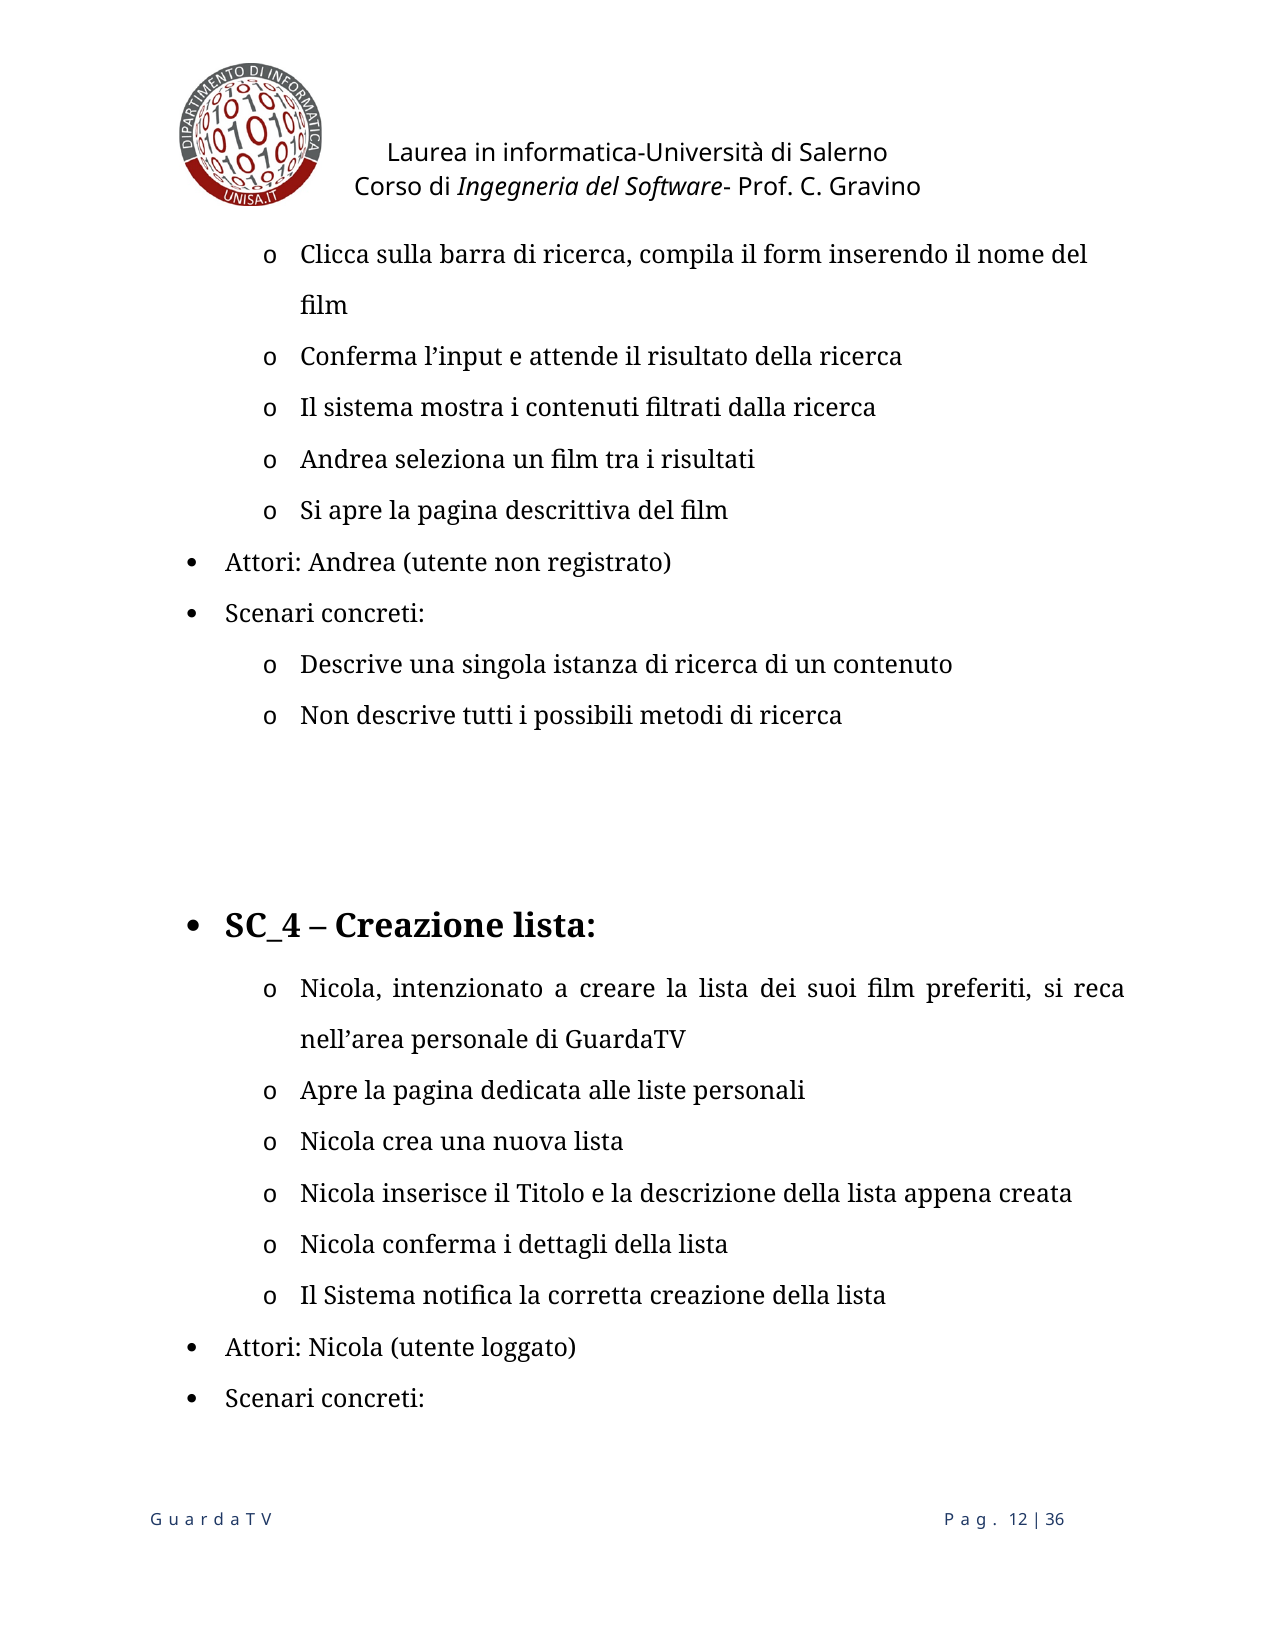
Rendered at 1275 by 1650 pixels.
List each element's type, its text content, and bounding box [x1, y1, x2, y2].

list Andrea seleziona un film tra i risultati [262, 441, 1125, 476]
list Scenari concreti: [187, 1380, 1125, 1414]
list Non descrive tutti i possibili metodi di ricerca [262, 698, 1125, 732]
list Nicola, intenzionato a creare la lista dei suoi film preferiti, si reca nell’area personale di GuardaTV [262, 970, 1125, 1056]
list Nicola conferma i dettagli della lista [262, 1227, 1125, 1261]
list Nicola inserisce il Titolo e la descrizione della lista appena creata [262, 1175, 1125, 1209]
list Il Sistema notifica la corretta creazione della lista [262, 1278, 1125, 1312]
list Conferma l’input e attende il risultato della ricerca [262, 339, 1125, 373]
list Descrive una singola istanza di ricerca di un contenuto [262, 646, 1125, 681]
list Attori: Andrea (utente non registrato) [187, 544, 1125, 578]
list Attori: Nicola (utente loggato) [187, 1329, 1125, 1363]
list Apre la pagina dedicata alle liste personali [262, 1072, 1125, 1107]
list Il sistema mostra i contenuti filtrati dalla ricerca [262, 390, 1125, 424]
list Si apre la pagina descrittiva del film [262, 493, 1125, 527]
list SC_4 – Creazione lista: [187, 902, 1125, 947]
list Nicola crea una nuova lista [262, 1124, 1125, 1158]
list Scenari concreti: [187, 595, 1125, 629]
list Clicca sulla barra di ricerca, compila il form inserendo il nome del film [262, 236, 1125, 322]
